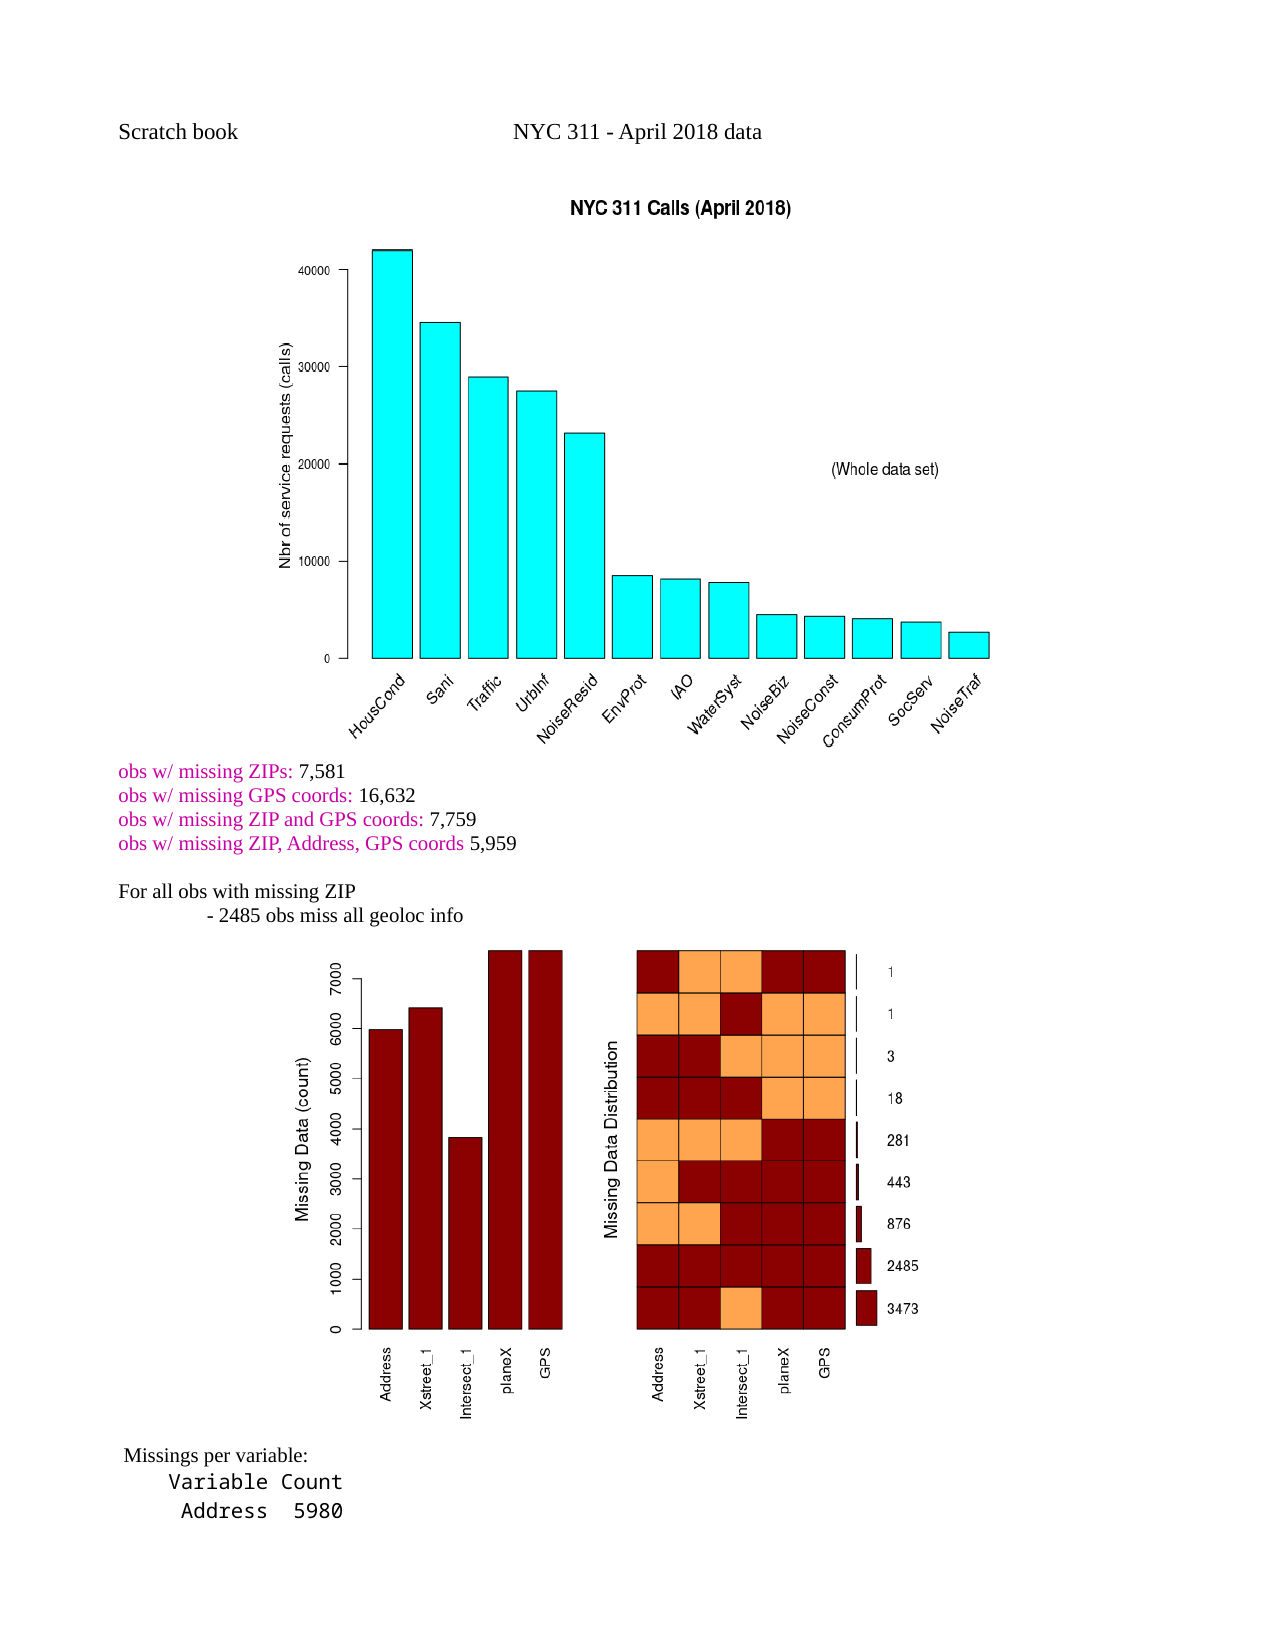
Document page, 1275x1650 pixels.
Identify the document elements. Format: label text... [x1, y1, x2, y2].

text Variable Count [118, 1467, 1157, 1496]
picture [288, 928, 926, 1420]
text obs w/ missing ZIP, Address, GPS coords 5,959 [118, 831, 1157, 855]
text obs w/ missing ZIPs: 7,581 [118, 177, 1157, 783]
text For all obs with missing ZIP [118, 879, 1157, 903]
text Missings per variable: [118, 1443, 1157, 1467]
text obs w/ missing GPS coords: 16,632 [118, 783, 1157, 807]
text obs w/ missing ZIP and GPS coords: 7,759 [118, 807, 1157, 831]
text - 2485 obs miss all geoloc info [118, 903, 1157, 927]
picture [277, 184, 1005, 759]
text Address 5980 [118, 1496, 1157, 1524]
